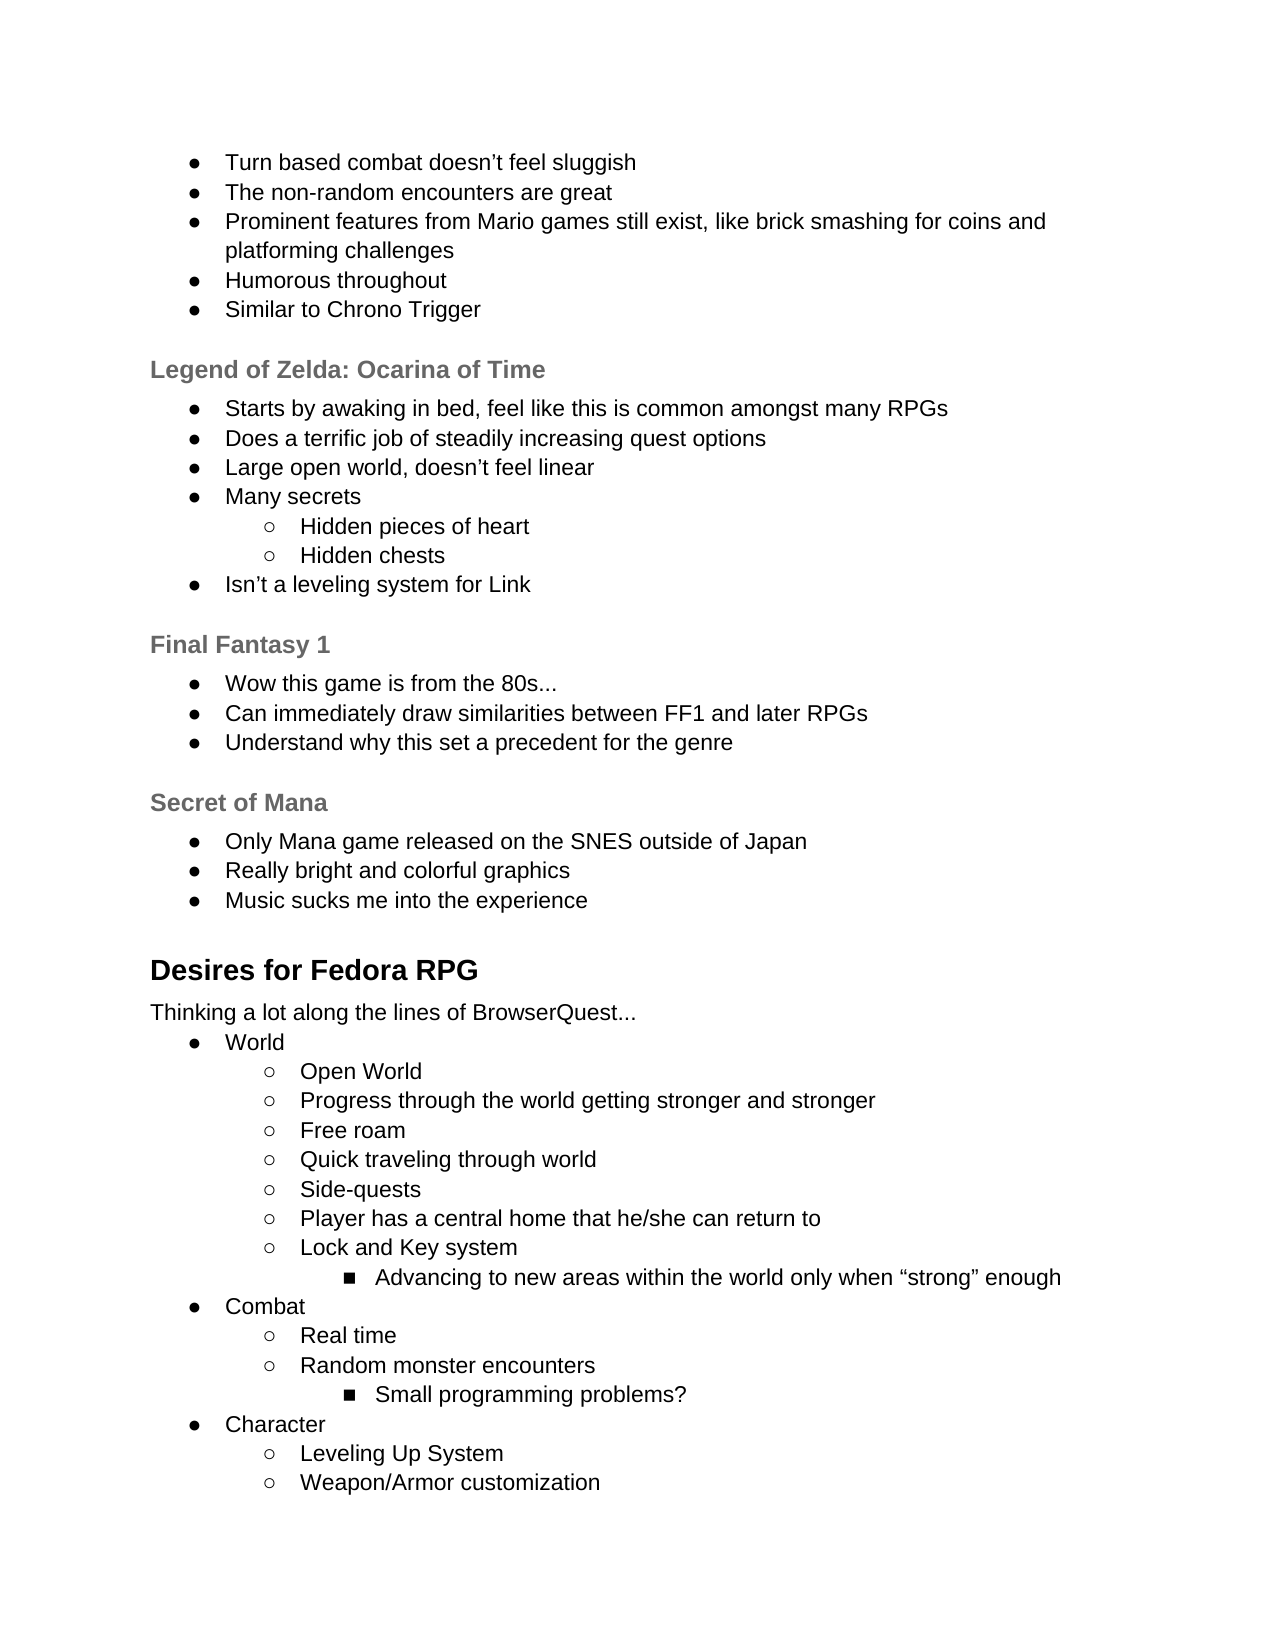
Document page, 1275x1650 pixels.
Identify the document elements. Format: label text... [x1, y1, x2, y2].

subtitle Desires for Fedora RPG [150, 954, 1125, 987]
list Open World [262, 1059, 1125, 1084]
list Character [187, 1411, 1125, 1437]
list Does a terrific job of steadily increasing quest options [187, 425, 1125, 451]
list Turn based combat doesn’t feel sluggish [187, 150, 1125, 176]
list Progress through the world getting stronger and stronger [262, 1088, 1125, 1114]
list World [187, 1029, 1125, 1055]
list Side-quests [262, 1176, 1125, 1202]
subtitle Secret of Mana [150, 788, 1125, 816]
list Leveling Up System [262, 1441, 1125, 1466]
list Music sucks me into the experience [187, 887, 1125, 913]
list Starts by awaking in bed, feel like this is common amongst many RPGs [187, 396, 1125, 421]
list Quick traveling through world [262, 1147, 1125, 1173]
list Real time [262, 1323, 1125, 1349]
list Free roam [262, 1118, 1125, 1143]
text Thinking a lot along the lines of BrowserQuest... [150, 1000, 1125, 1026]
list Can immediately draw similarities between FF1 and later RPGs [187, 700, 1125, 726]
list Hidden pieces of heart [262, 513, 1125, 539]
list Isn’t a leveling system for Link [187, 572, 1125, 598]
subtitle Legend of Zelda: Ocarina of Time [150, 355, 1125, 383]
list Understand why this set a precedent for the genre [187, 730, 1125, 755]
subtitle Final Fantasy 1 [150, 631, 1125, 658]
list Lock and Key system [262, 1235, 1125, 1261]
list Hidden chests [262, 543, 1125, 568]
list Wow this game is from the 80s... [187, 671, 1125, 697]
list Combat [187, 1294, 1125, 1319]
list Random monster encounters [262, 1353, 1125, 1378]
list Advancing to new areas within the world only when “strong” enough [150, 1264, 1125, 1290]
list Humorous throughout [187, 267, 1125, 293]
list Player has a central home that he/she can return to [262, 1206, 1125, 1231]
list Prominent features from Mario games still exist, like brick smashing for coins and platforming challenges [187, 209, 1125, 264]
list Many secrets [187, 484, 1125, 509]
list The non-random encounters are great [187, 179, 1125, 205]
list Only Mana game released on the SNES outside of Japan [187, 829, 1125, 854]
list Similar to Chrono Trigger [187, 297, 1125, 322]
list Large open world, doesn’t feel linear [187, 454, 1125, 480]
list Weapon/Armor customization [262, 1470, 1125, 1496]
list Really bright and colorful graphics [187, 858, 1125, 884]
list Small programming problems? [150, 1382, 1125, 1408]
